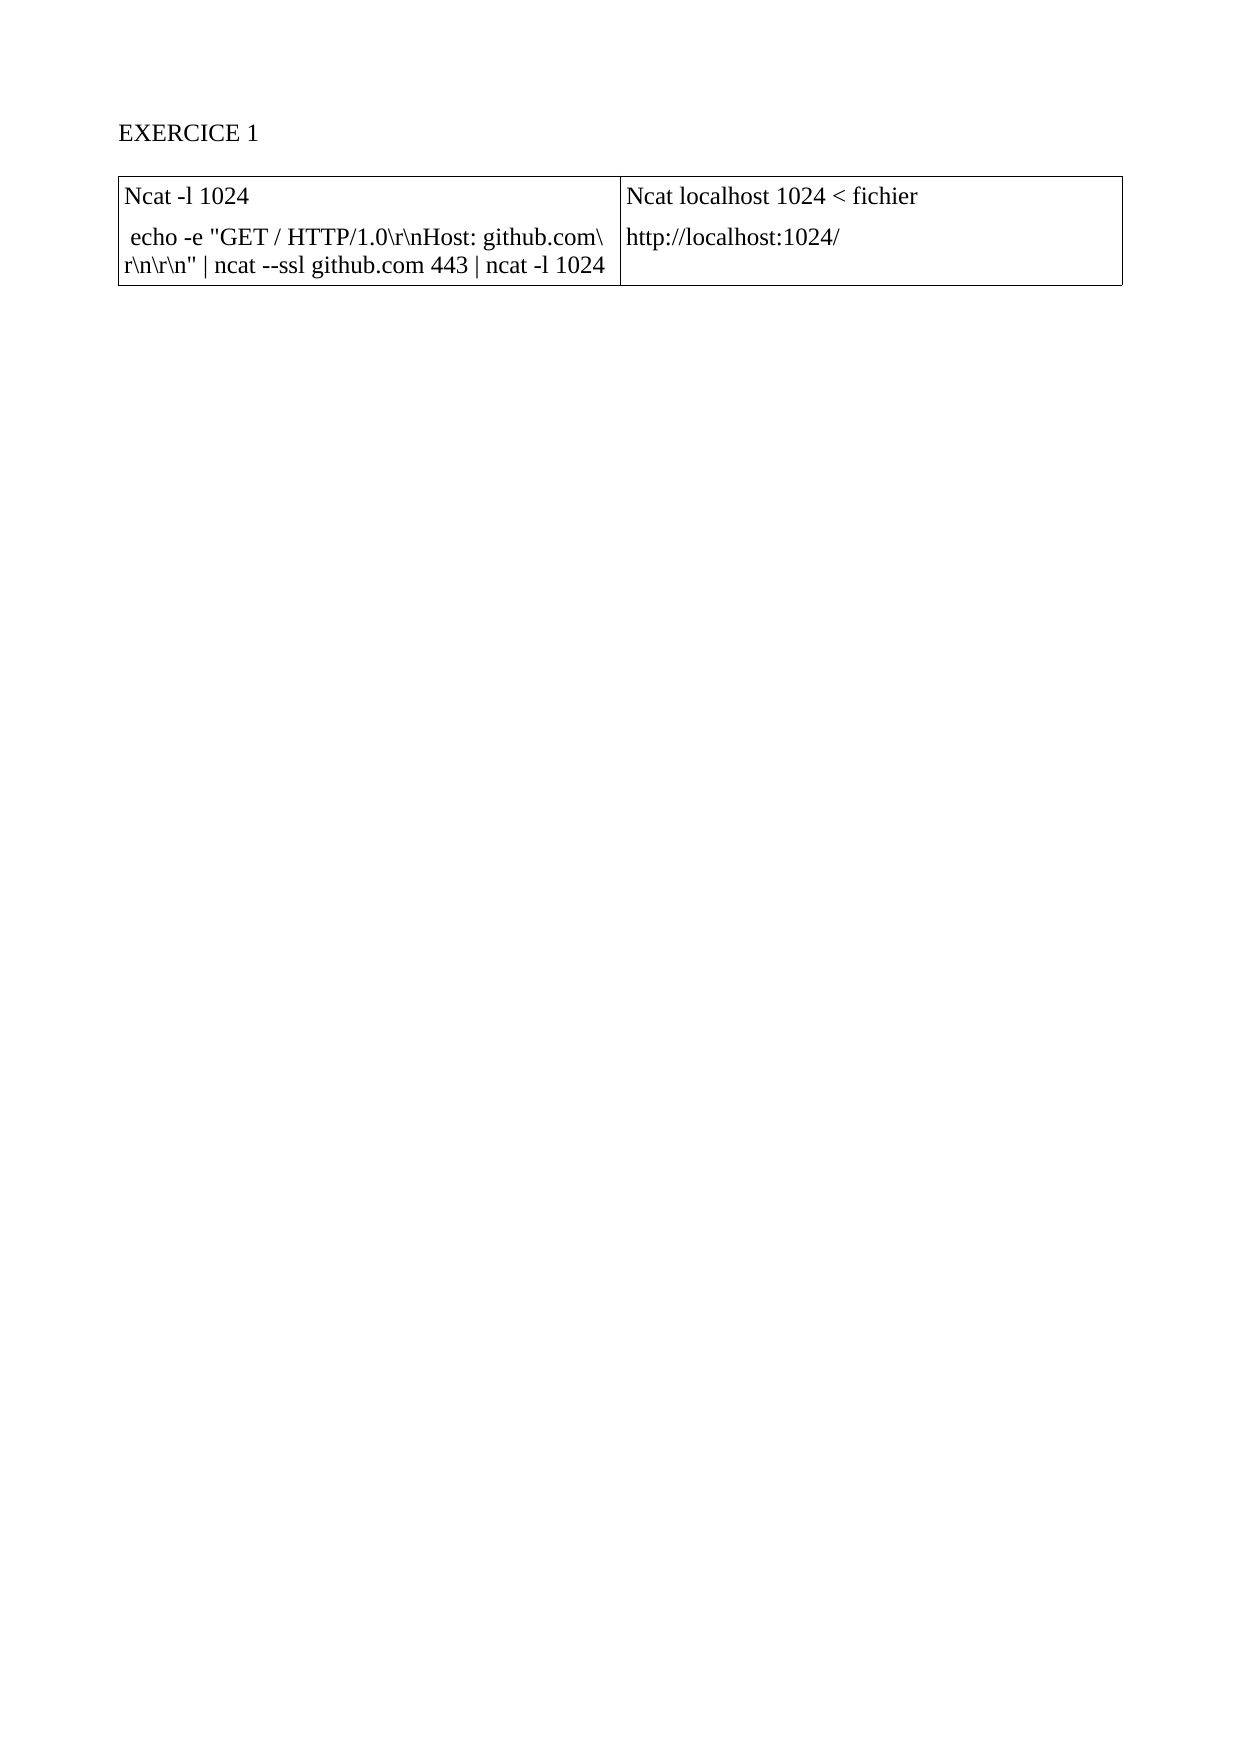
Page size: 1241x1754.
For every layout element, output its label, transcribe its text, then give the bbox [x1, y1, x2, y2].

text EXERCICE 1 [118, 118, 1122, 147]
table_header Ncat -l 1024 [119, 177, 620, 216]
table_cell echo -e "GET / HTTP/1.0\r\nHost: github.com\r\n\r\n" | ncat --ssl github.com 443 | ncat -l 1024 [119, 216, 620, 285]
table_header Ncat localhost 1024 < fichier [621, 177, 1122, 216]
table_cell http://localhost:1024/ [621, 216, 1122, 285]
